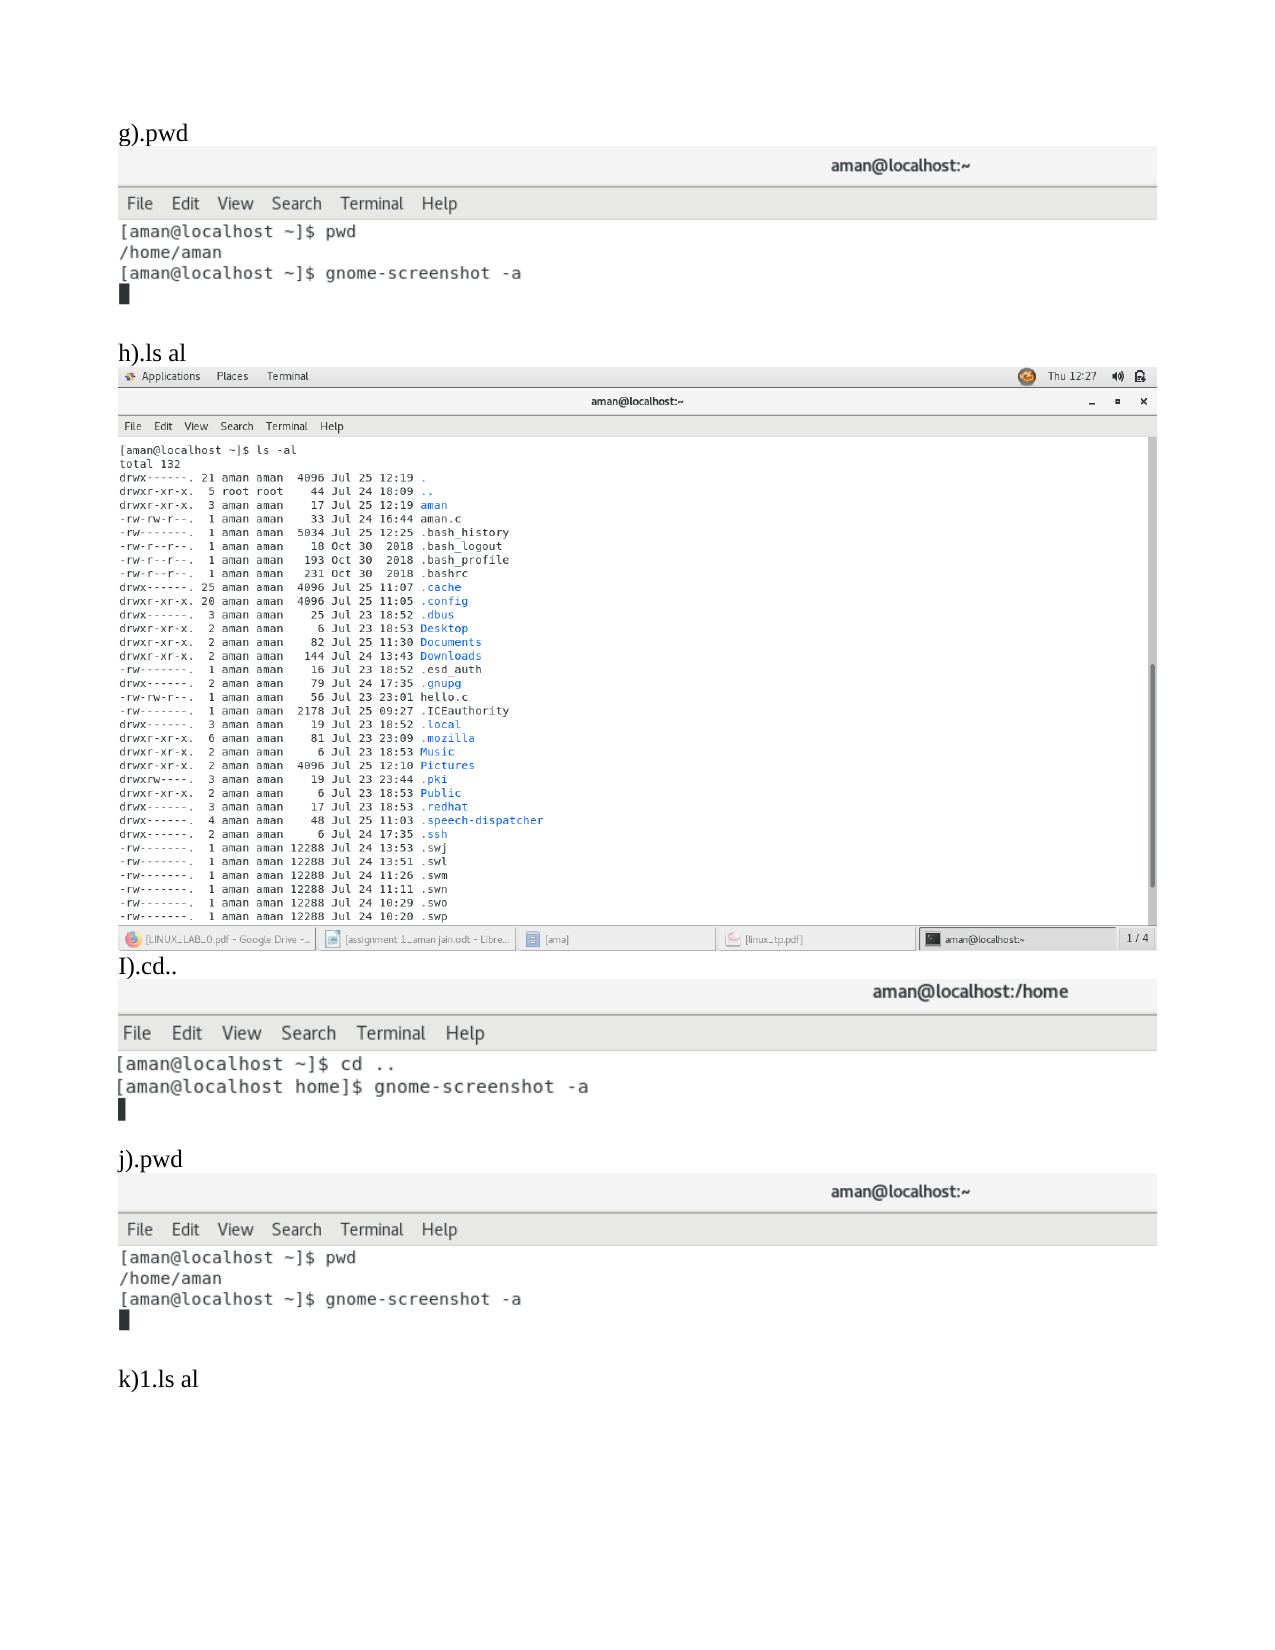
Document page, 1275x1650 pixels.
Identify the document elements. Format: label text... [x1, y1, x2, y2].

picture [118, 146, 1157, 339]
text I).cd.. [118, 951, 1157, 979]
picture [118, 367, 1157, 951]
text k)1.ls al [118, 1365, 1157, 1393]
text h).ls al [118, 339, 1157, 367]
text g).pwd [118, 118, 1157, 146]
text j).pwd [118, 1145, 1157, 1173]
picture [118, 1173, 1157, 1365]
picture [118, 979, 1157, 1145]
